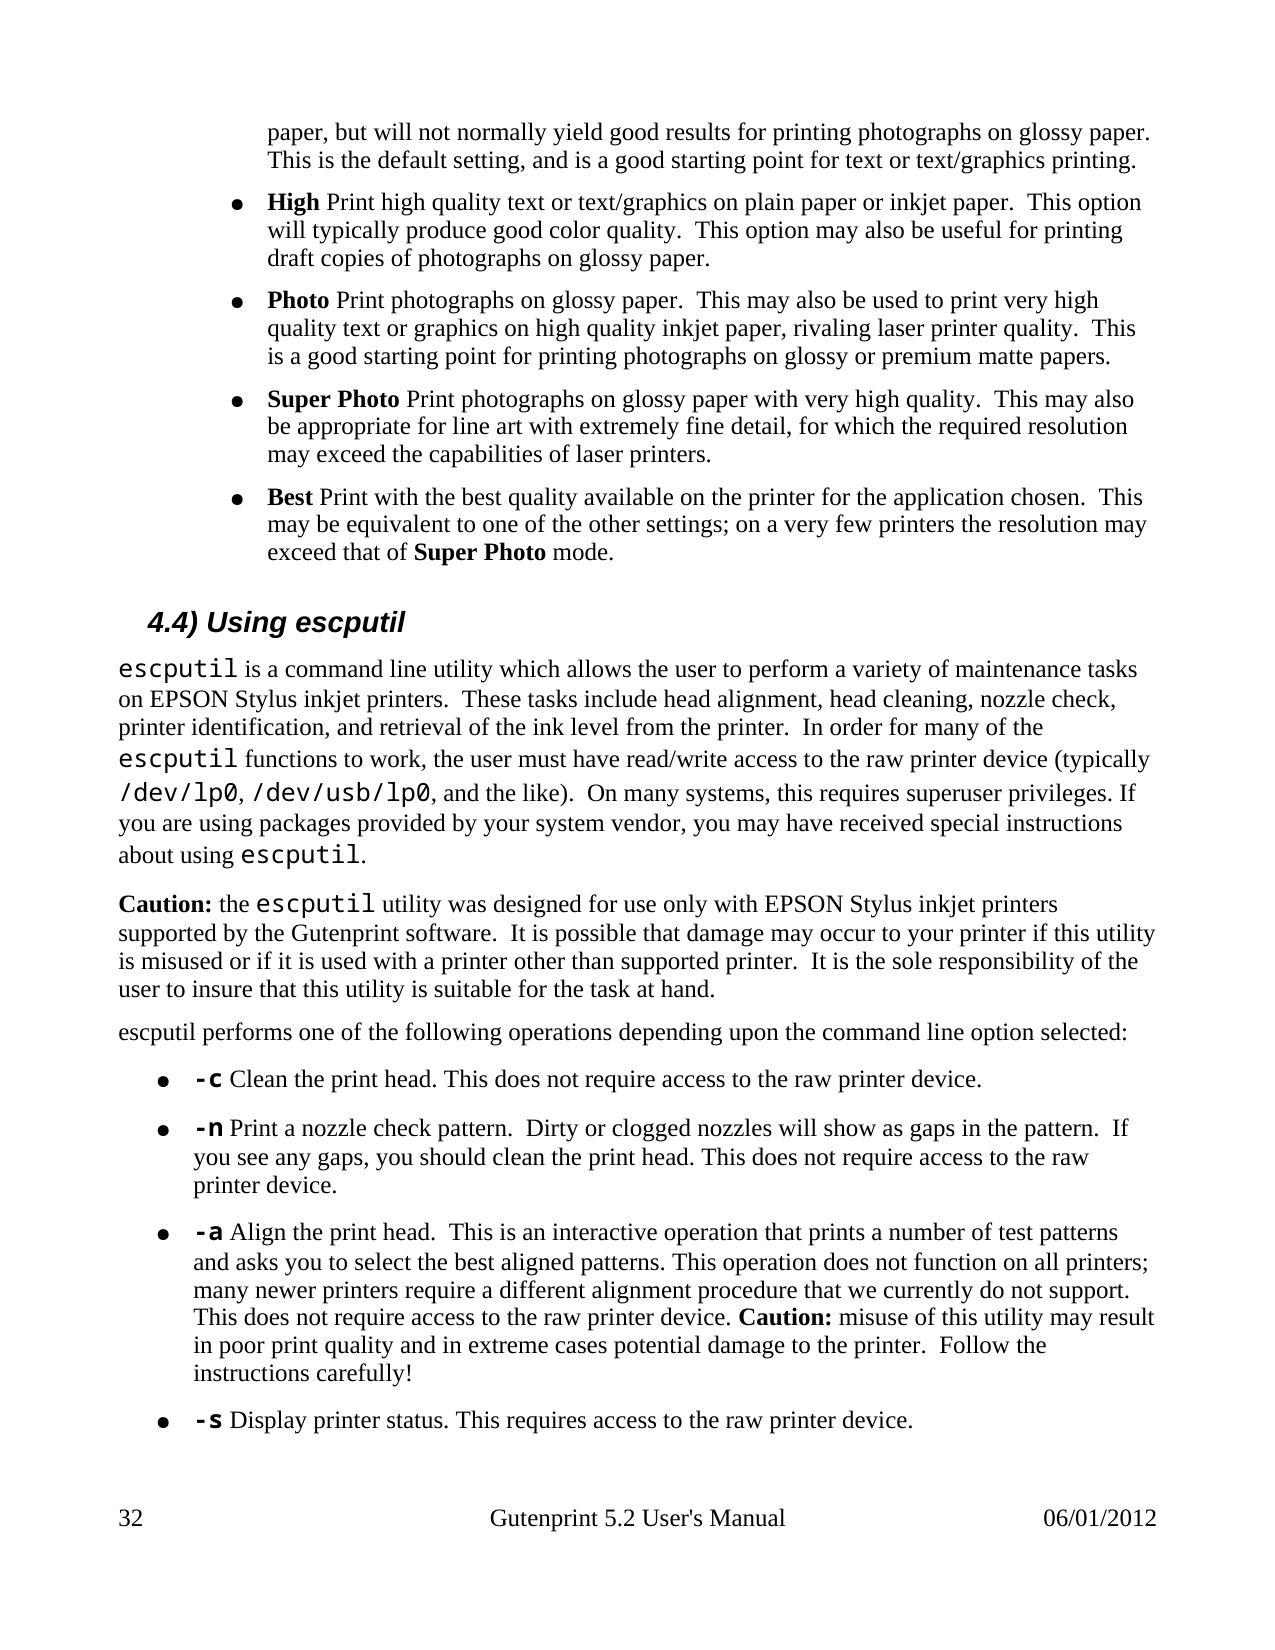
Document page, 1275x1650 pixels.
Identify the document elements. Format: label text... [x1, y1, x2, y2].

list -c Clean the print head. This does not require access to the raw printer device. [156, 1060, 1157, 1094]
list Photo Print photographs on glossy paper. This may also be used to print very high quality text or graphics on high quality inkjet paper, rivaling laser printer quality. This is a good starting point for printing photographs on glossy or premium matte papers. [229, 287, 1157, 370]
list Super Photo Print photographs on glossy paper with very high quality. This may also be appropriate for line art with extremely fine detail, for which the required resolution may exceed the capabilities of laser printers. [229, 385, 1157, 468]
list -s Display printer status. This requires access to the raw printer device. [156, 1402, 1157, 1436]
text Caution: the escputil utility was designed for use only with EPSON Stylus inkjet printers supported by the Gutenprint software. It is possible that damage may occur to your printer if this utility is misused or if it is used with a printer other than supported printer. It is the sole responsibility of the user to insure that this utility is suitable for the task at hand. [118, 886, 1157, 1003]
list -n Print a nozzle check pattern. Dirty or clogged nozzles will show as gaps in the pattern. If you see any gaps, you should clean the print head. This does not require access to the raw printer device. [156, 1109, 1157, 1199]
list -a Align the print head. This is an interactive operation that prints a number of test patterns and asks you to select the best aligned patterns. This operation does not function on all printers; many newer printers require a different alignment procedure that we currently do not support. This does not require access to the raw printer device. Caution: misuse of this utility may result in poor print quality and in extreme cases potential damage to the printer. Follow the instructions carefully! [156, 1214, 1157, 1387]
list Best Print with the best quality available on the printer for the application chosen. This may be equivalent to one of the other settings; on a very few printers the resolution may exceed that of Super Photo mode. [229, 483, 1157, 566]
subtitle Using escputil [148, 606, 1157, 639]
list High Print high quality text or text/graphics on plain paper or inkjet paper. This option will typically produce good color quality. This option may also be useful for printing draft copies of photographs on glossy paper. [229, 188, 1157, 272]
text escputil is a command line utility which allows the user to perform a variety of maintenance tasks on EPSON Stylus inkjet printers. These tasks include head alignment, head cleaning, nozzle check, printer identification, and retrieval of the ink level from the printer. In order for many of the escputil functions to work, the user must have read/write access to the raw printer device (typically /dev/lp0, /dev/usb/lp0, and the like). On many systems, this requires superuser privileges. If you are using packages provided by your system vendor, you may have received special instructions about using escputil. [118, 651, 1157, 871]
text escputil performs one of the following operations depending upon the command line option selected: [118, 1018, 1157, 1045]
list paper, but will not normally yield good results for printing photographs on glossy paper. This is the default setting, and is a good starting point for text or text/graphics printing. [229, 118, 1157, 173]
